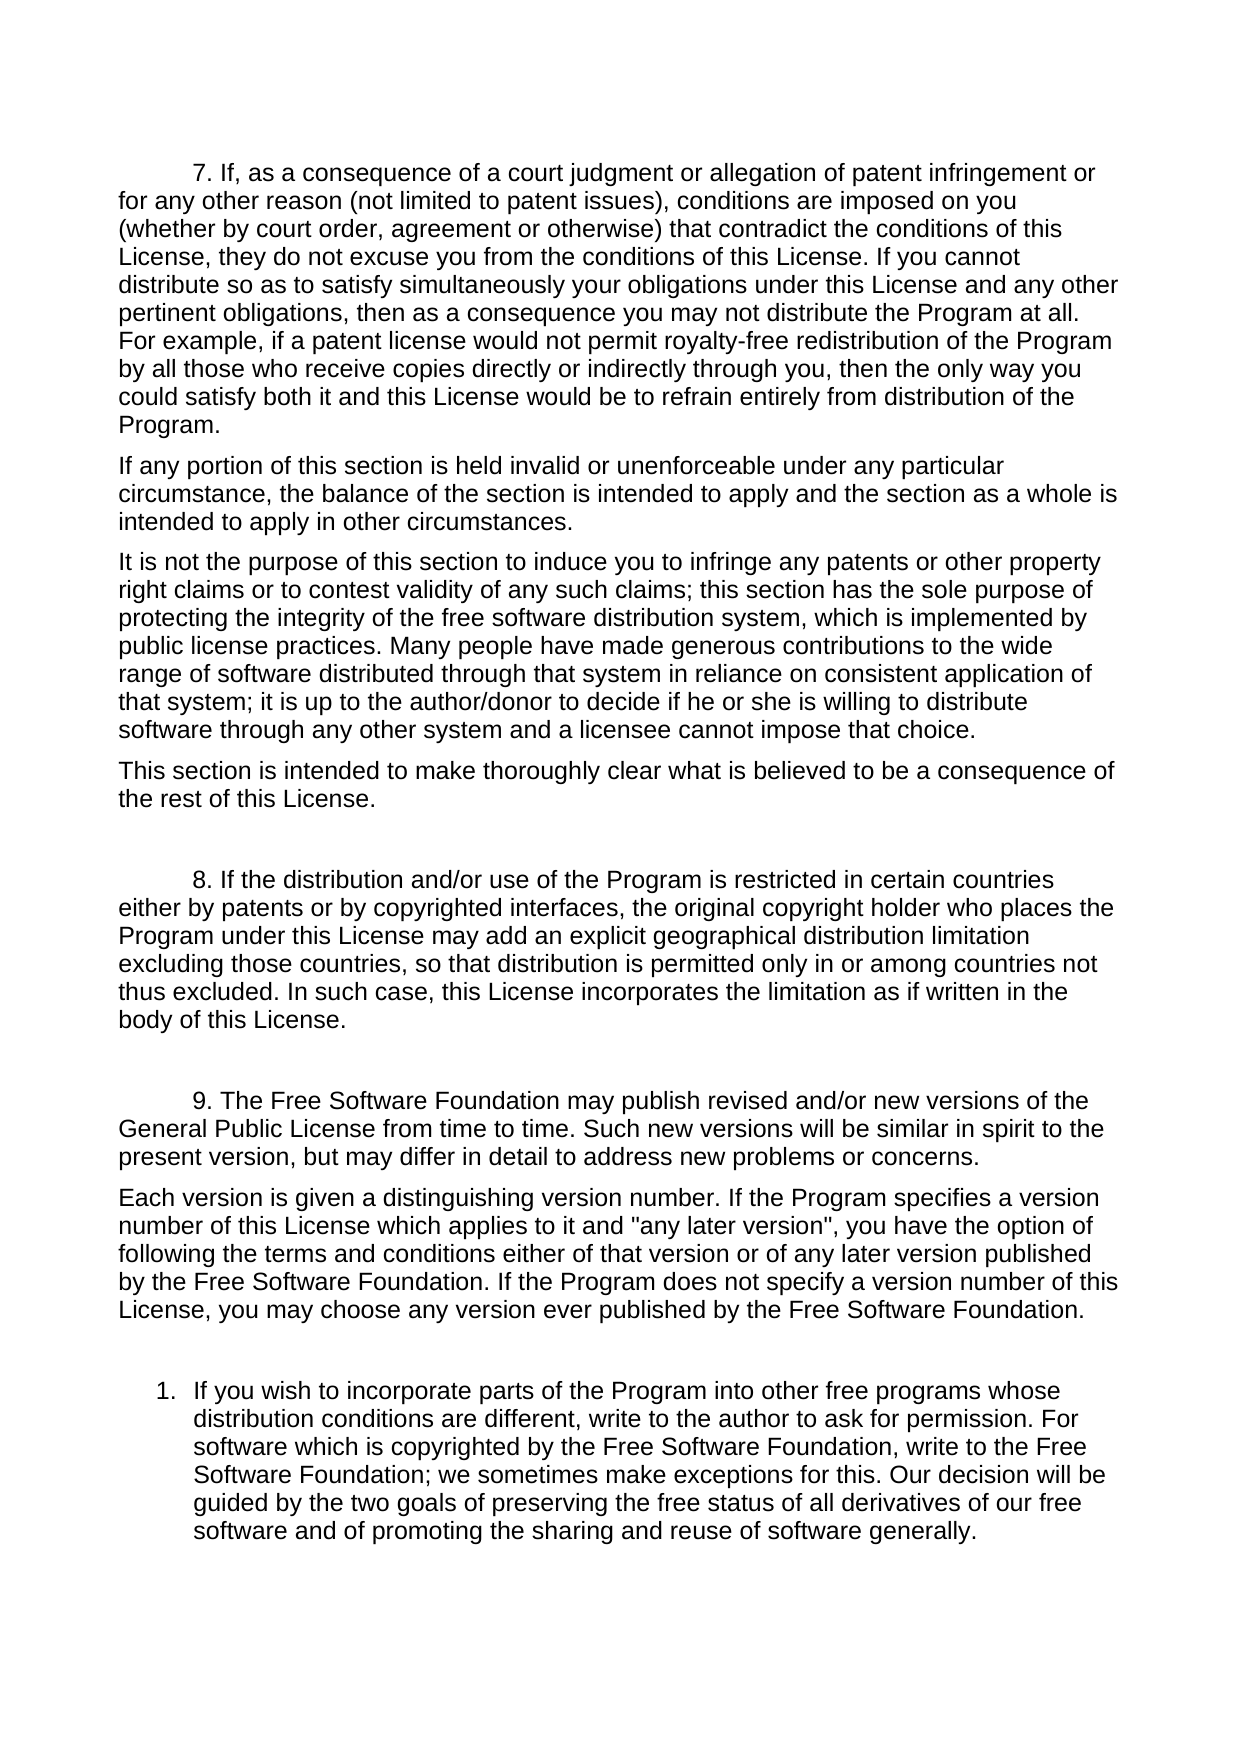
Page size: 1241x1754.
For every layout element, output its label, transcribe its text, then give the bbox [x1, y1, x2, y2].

text Each version is given a distinguishing version number. If the Program specifies a version number of this License which applies to it and "any later version", you have the option of following the terms and conditions either of that version or of any later version published by the Free Software Foundation. If the Program does not specify a version number of this License, you may choose any version ever published by the Free Software Foundation. [118, 1183, 1122, 1323]
text 7. If, as a consequence of a court judgment or allegation of patent infringement or for any other reason (not limited to patent issues), conditions are imposed on you (whether by court order, agreement or otherwise) that contradict the conditions of this License, they do not excuse you from the conditions of this License. If you cannot distribute so as to satisfy simultaneously your obligations under this License and any other pertinent obligations, then as a consequence you may not distribute the Program at all. For example, if a patent license would not permit royalty-free redistribution of the Program by all those who receive copies directly or indirectly through you, then the only way you could satisfy both it and this License would be to refrain entirely from distribution of the Program. [118, 159, 1122, 439]
text This section is intended to make thoroughly clear what is believed to be a consequence of the rest of this License. [118, 757, 1122, 813]
text 8. If the distribution and/or use of the Program is restricted in certain countries either by patents or by copyrighted interfaces, the original copyright holder who places the Program under this License may add an explicit geographical distribution limitation excluding those countries, so that distribution is permitted only in or among countries not thus excluded. In such case, this License incorporates the limitation as if written in the body of this License. [118, 866, 1122, 1034]
text 9. The Free Software Foundation may publish revised and/or new versions of the General Public License from time to time. Such new versions will be similar in spirit to the present version, but may differ in detail to address new problems or concerns. [118, 1087, 1122, 1171]
text If any portion of this section is held invalid or unenforceable under any particular circumstance, the balance of the section is intended to apply and the section as a whole is intended to apply in other circumstances. [118, 451, 1122, 535]
text It is not the purpose of this section to induce you to infringe any patents or other property right claims or to contest validity of any such claims; this section has the sole purpose of protecting the integrity of the free software distribution system, which is implemented by public license practices. Many people have made generous contributions to the wide range of software distributed through that system in reliance on consistent application of that system; it is up to the author/donor to decide if he or she is willing to distribute software through any other system and a licensee cannot impose that choice. [118, 548, 1122, 744]
list If you wish to incorporate parts of the Program into other free programs whose distribution conditions are different, write to the author to ask for permission. For software which is copyrighted by the Free Software Foundation, write to the Free Software Foundation; we sometimes make exceptions for this. Our decision will be guided by the two goals of preserving the free status of all derivatives of our free software and of promoting the sharing and reuse of software generally. [156, 1376, 1122, 1544]
